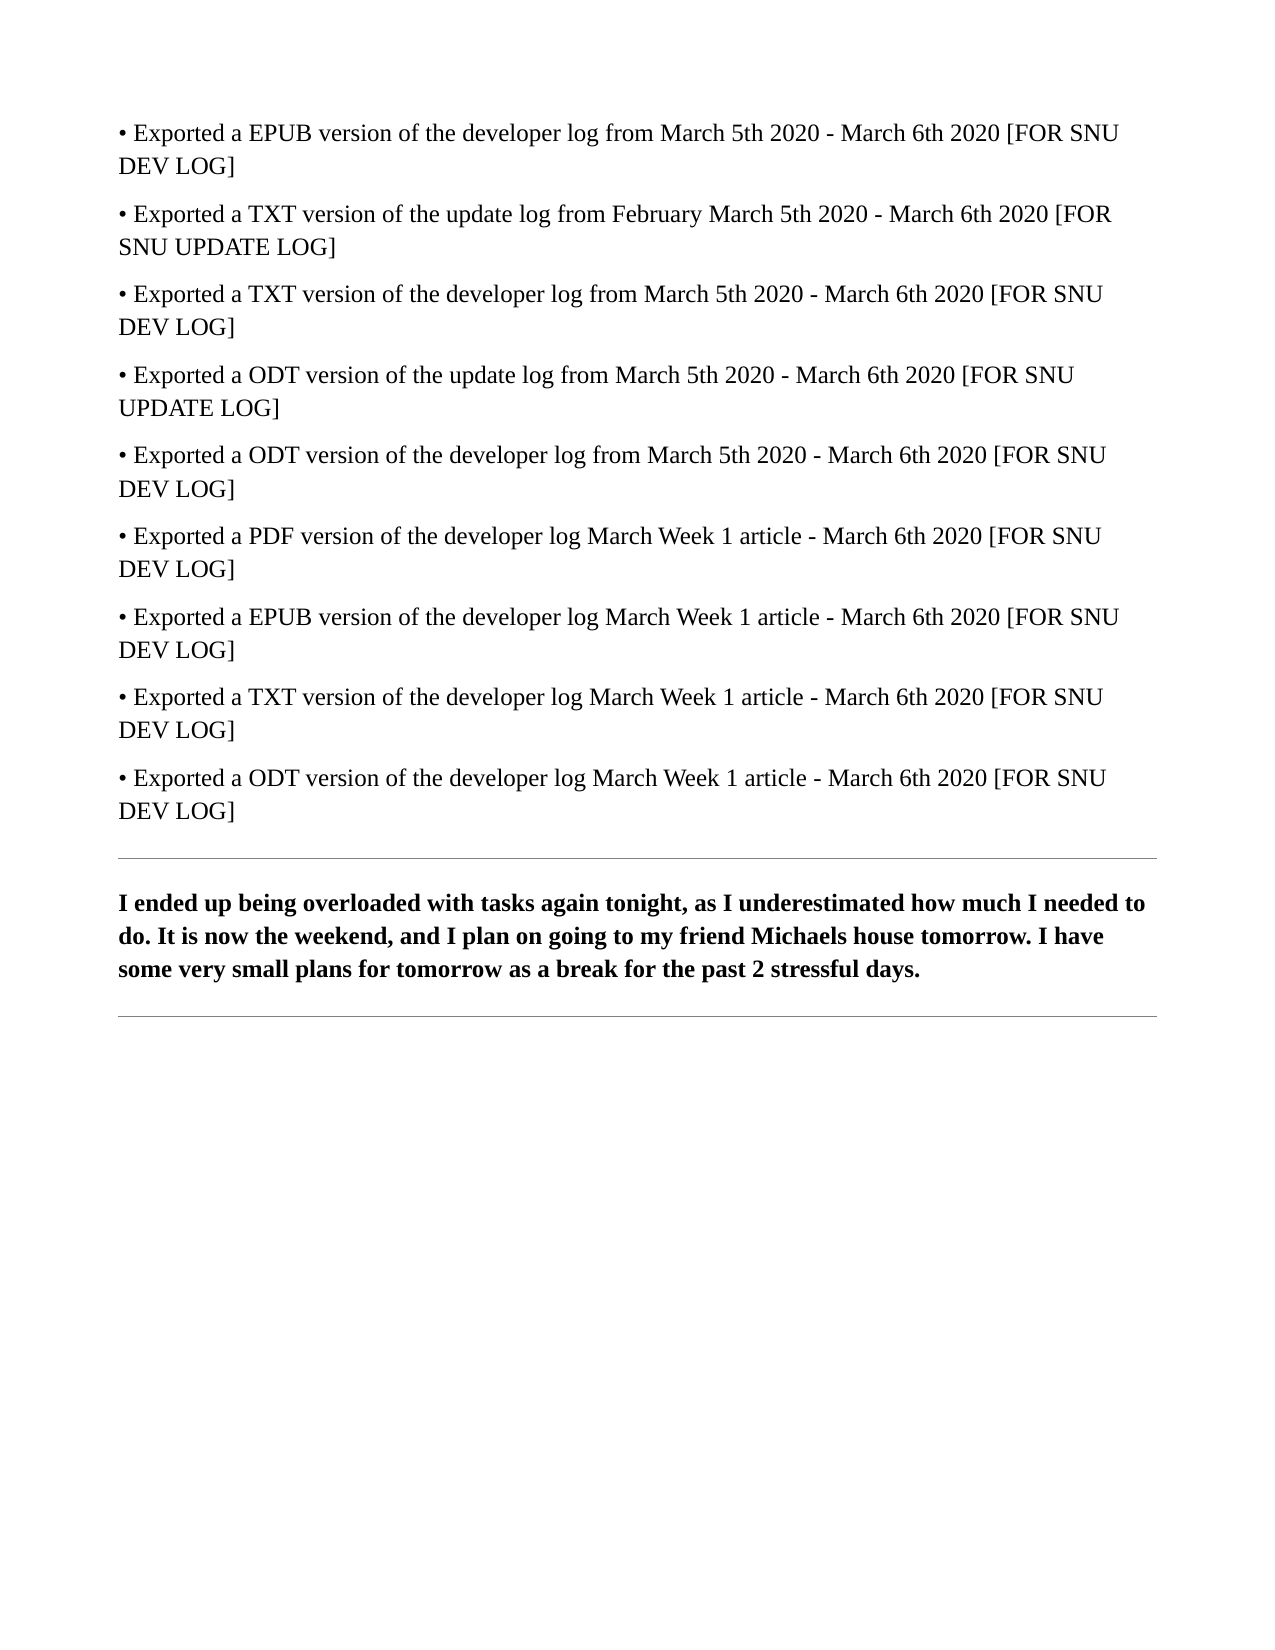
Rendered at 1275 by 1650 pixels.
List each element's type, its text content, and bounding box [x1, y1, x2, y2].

text • Exported a ODT version of the developer log March Week 1 article - March 6th 2020 [FOR SNU DEV LOG] [118, 763, 1157, 825]
text I ended up being overloaded with tasks again tonight, as I underestimated how much I needed to do. It is now the weekend, and I plan on going to my friend Michaels house tomorrow. I have some very small plans for tomorrow as a break for the past 2 stressful days. [118, 888, 1157, 983]
text • Exported a ODT version of the update log from March 5th 2020 - March 6th 2020 [FOR SNU UPDATE LOG] [118, 360, 1157, 422]
text • Exported a TXT version of the developer log March Week 1 article - March 6th 2020 [FOR SNU DEV LOG] [118, 682, 1157, 744]
text • Exported a PDF version of the developer log March Week 1 article - March 6th 2020 [FOR SNU DEV LOG] [118, 521, 1157, 583]
text • Exported a EPUB version of the developer log March Week 1 article - March 6th 2020 [FOR SNU DEV LOG] [118, 602, 1157, 664]
text • Exported a TXT version of the update log from February March 5th 2020 - March 6th 2020 [FOR SNU UPDATE LOG] [118, 199, 1157, 261]
text • Exported a TXT version of the developer log from March 5th 2020 - March 6th 2020 [FOR SNU DEV LOG] [118, 279, 1157, 341]
text • Exported a ODT version of the developer log from March 5th 2020 - March 6th 2020 [FOR SNU DEV LOG] [118, 441, 1157, 502]
text • Exported a EPUB version of the developer log from March 5th 2020 - March 6th 2020 [FOR SNU DEV LOG] [118, 118, 1157, 180]
